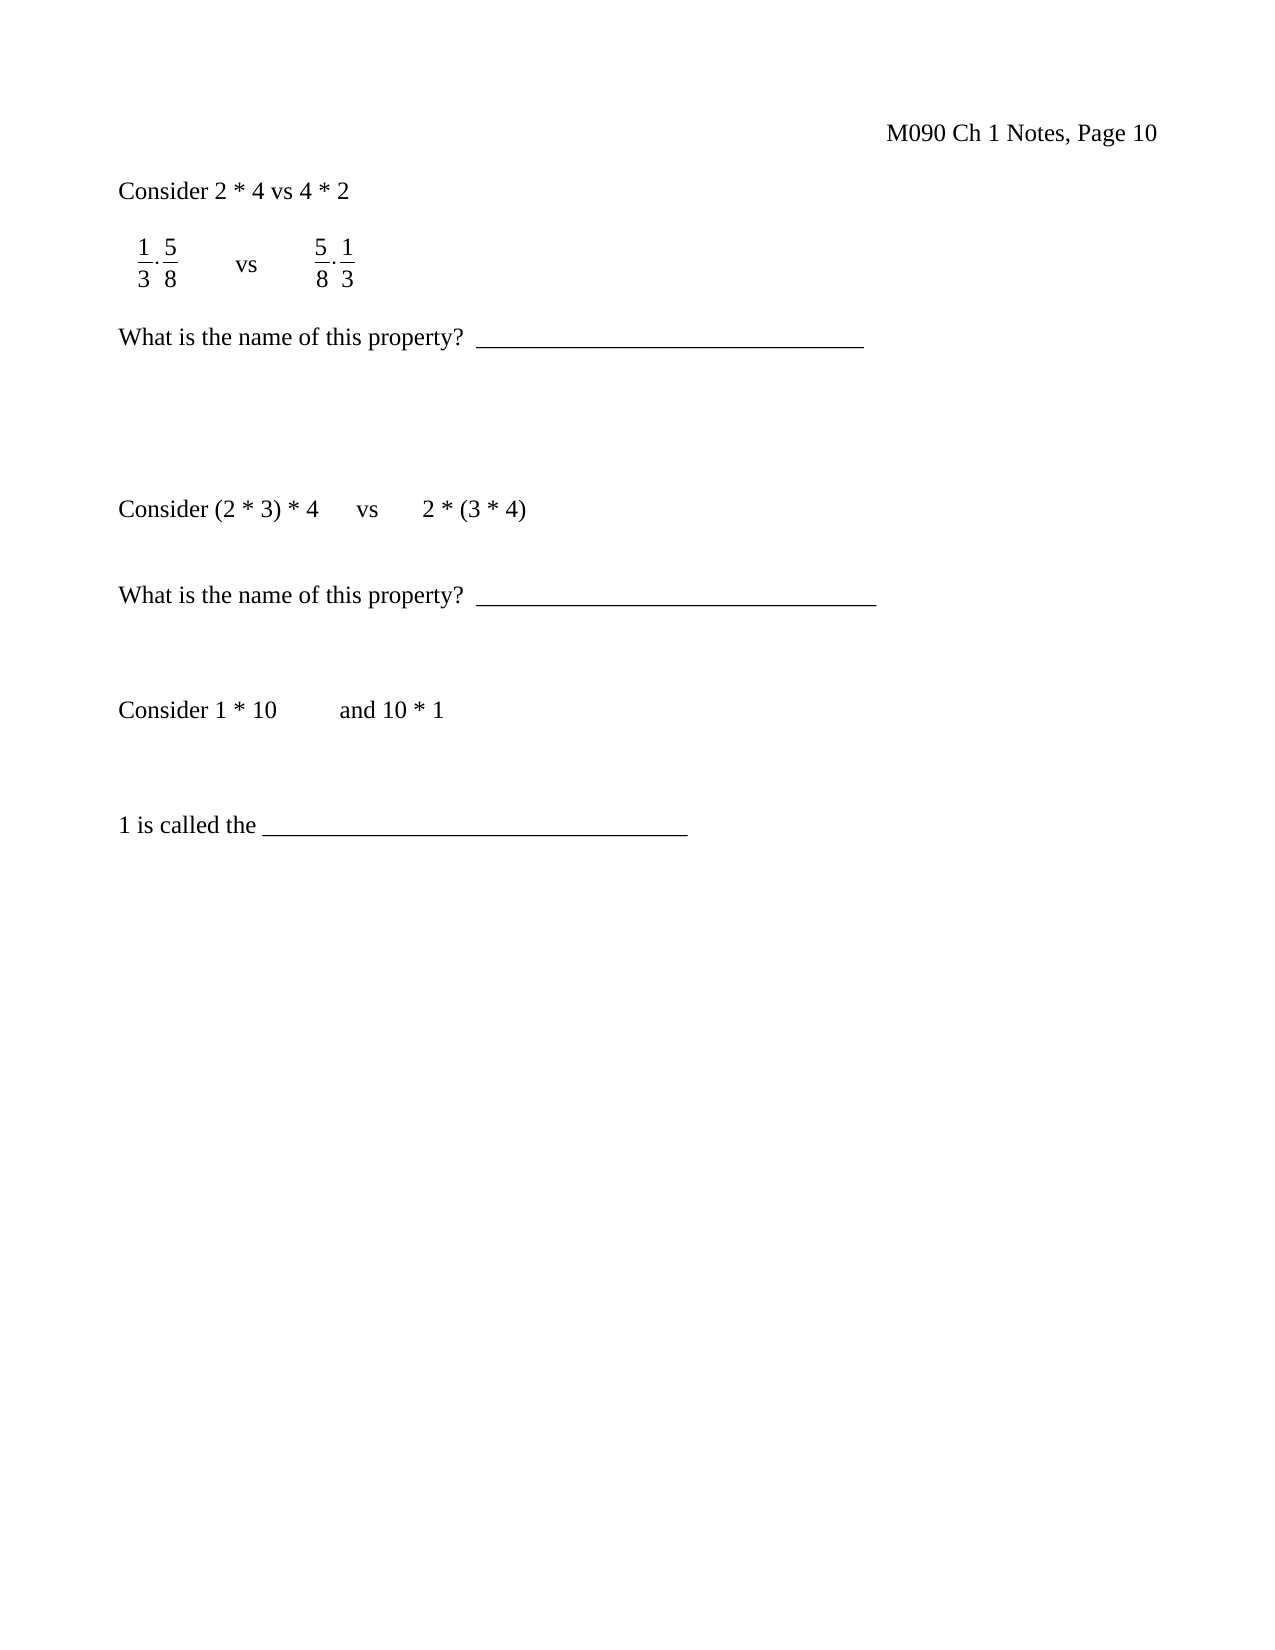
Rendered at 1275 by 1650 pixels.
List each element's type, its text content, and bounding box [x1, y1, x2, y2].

text Consider 2 * 4 vs 4 * 2 [118, 176, 1157, 205]
text What is the name of this property? _______________________________ [118, 322, 1157, 350]
text vs [118, 234, 1157, 293]
text Consider (2 * 3) * 4 vs 2 * (3 * 4) [118, 494, 1157, 523]
text 1 is called the __________________________________ [118, 810, 1157, 839]
text What is the name of this property? ________________________________ [118, 580, 1157, 609]
text Consider 1 * 10 and 10 * 1 [118, 695, 1157, 724]
